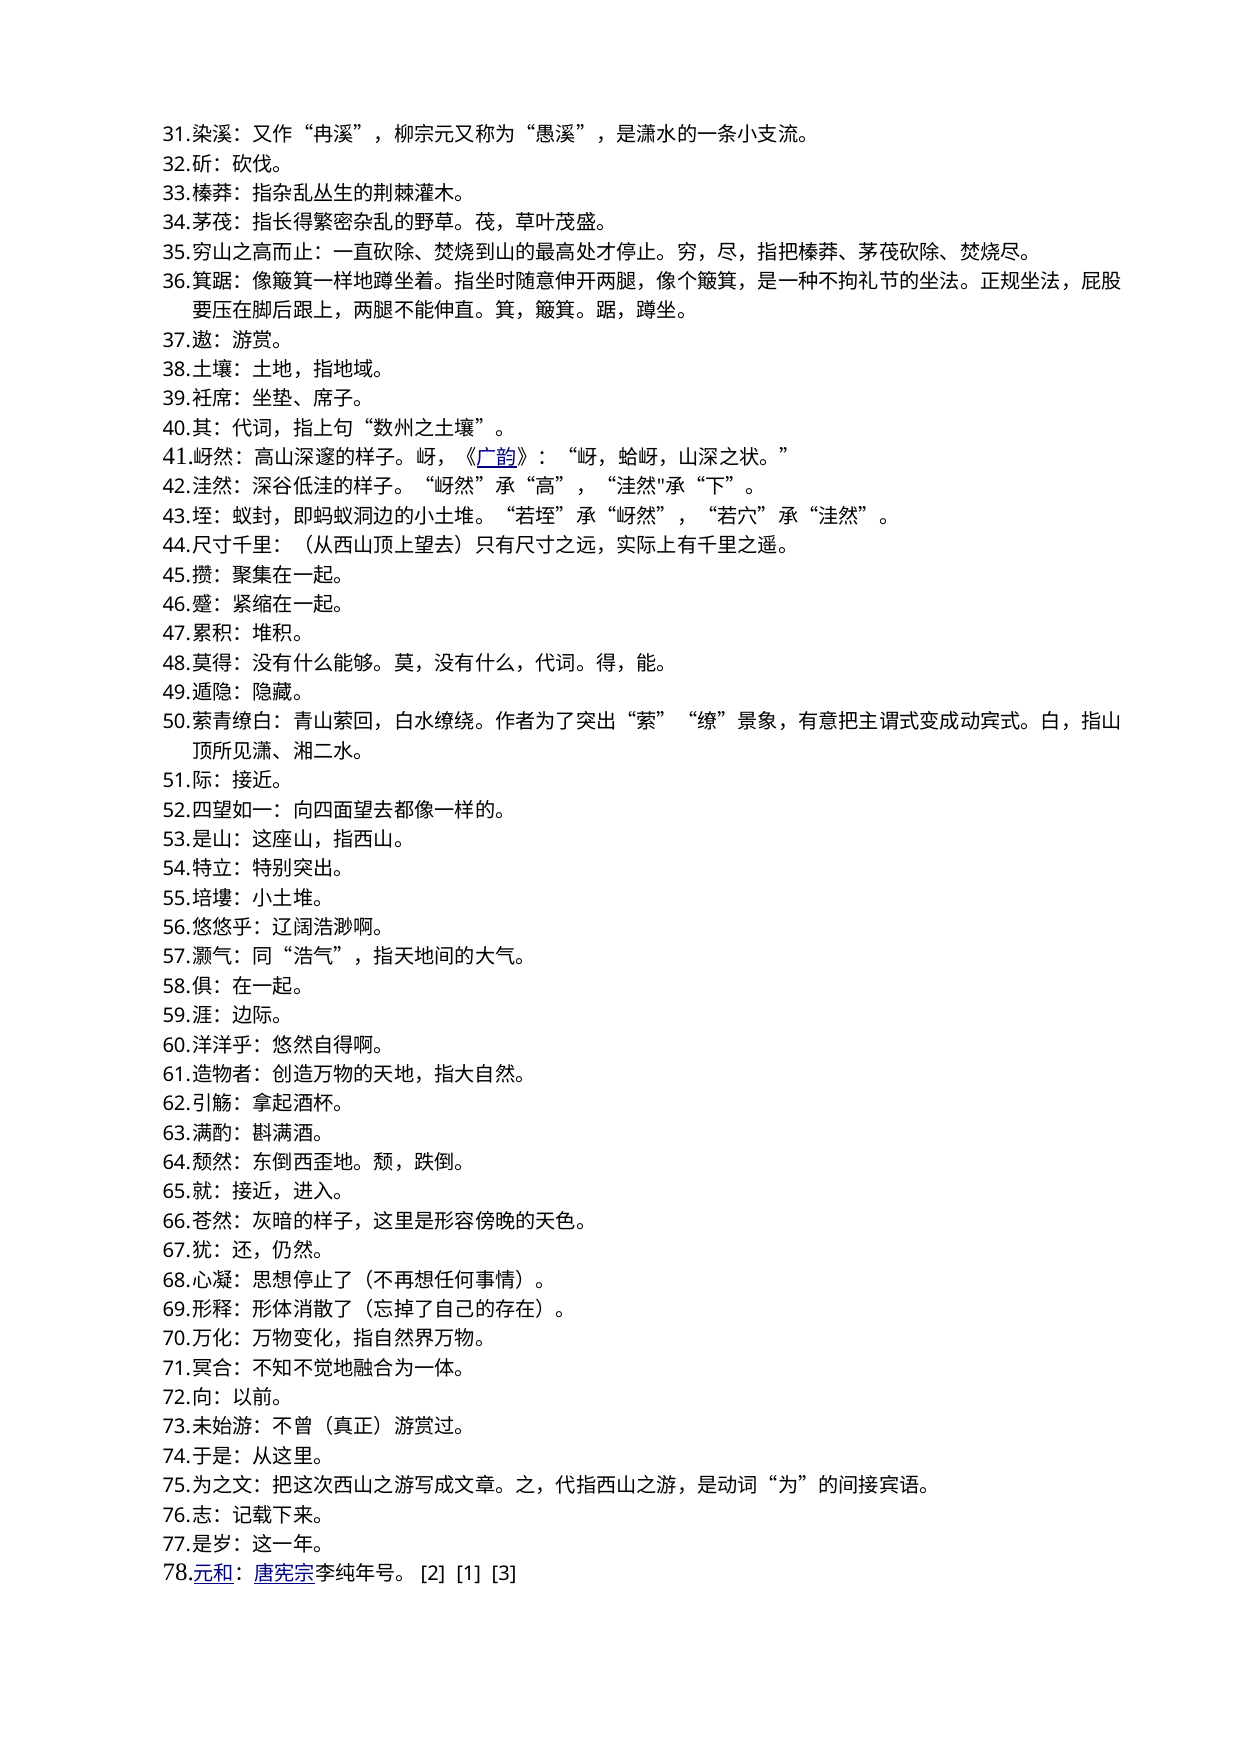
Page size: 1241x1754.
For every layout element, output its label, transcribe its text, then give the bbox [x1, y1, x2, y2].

list 培塿：小土堆。 [162, 882, 1122, 911]
list 莫得：没有什么能够。莫，没有什么，代词。得，能。 [162, 647, 1122, 676]
list 是岁：这一年。 [162, 1528, 1122, 1557]
list 染溪：又作“冉溪”，柳宗元又称为“愚溪”，是潇水的一条小支流。 [162, 118, 1122, 147]
list 颓然：东倒西歪地。颓，跌倒。 [162, 1146, 1122, 1175]
list 于是：从这里。 [162, 1440, 1122, 1469]
list 其：代词，指上句“数州之土壤”。 [162, 412, 1122, 441]
list 特立：特别突出。 [162, 852, 1122, 882]
list 俱：在一起。 [162, 970, 1122, 999]
list 涯：边际。 [162, 999, 1122, 1028]
list 遁隐：隐藏。 [162, 676, 1122, 706]
list 尺寸千里：（从西山顶上望去）只有尺寸之远，实际上有千里之遥。 [162, 529, 1122, 559]
list 悠悠乎：辽阔浩渺啊。 [162, 911, 1122, 940]
list 洋洋乎：悠然自得啊。 [162, 1028, 1122, 1058]
list 未始游：不曾（真正）游赏过。 [162, 1410, 1122, 1440]
list 灏气：同“浩气”，指天地间的大气。 [162, 940, 1122, 970]
list 四望如一：向四面望去都像一样的。 [162, 793, 1122, 823]
list 造物者：创造万物的天地，指大自然。 [162, 1058, 1122, 1087]
list 万化：万物变化，指自然界万物。 [162, 1322, 1122, 1352]
list 冥合：不知不觉地融合为一体。 [162, 1352, 1122, 1381]
list 斫：砍伐。 [162, 147, 1122, 177]
list 茅茷：指长得繁密杂乱的野草。茷，草叶茂盛。 [162, 206, 1122, 236]
list 际：接近。 [162, 764, 1122, 793]
list 垤：蚁封，即蚂蚁洞边的小土堆。“若垤”承“岈然”，“若穴”承“洼然”。 [162, 500, 1122, 529]
list 衽席：坐垫、席子。 [162, 382, 1122, 412]
list 引觞：拿起酒杯。 [162, 1087, 1122, 1117]
list 土壤：土地，指地域。 [162, 353, 1122, 382]
list 岈然：高山深邃的样子。岈，《广韵》：“岈，蛤岈，山深之状。” [162, 441, 1122, 471]
list 箕踞：像簸箕一样地蹲坐着。指坐时随意伸开两腿，像个簸箕，是一种不拘礼节的坐法。正规坐法，屁股要压在脚后跟上，两腿不能伸直。箕，簸箕。踞，蹲坐。 [162, 265, 1122, 324]
list 遨：游赏。 [162, 324, 1122, 353]
list 犹：还，仍然。 [162, 1234, 1122, 1263]
list 萦青缭白：青山萦回，白水缭绕。作者为了突出“萦”“缭”景象，有意把主谓式变成动宾式。白，指山顶所见潇、湘二水。 [162, 706, 1122, 764]
list 洼然：深谷低洼的样子。“岈然”承“高”，“洼然"承“下”。 [162, 471, 1122, 500]
list 累积：堆积。 [162, 617, 1122, 647]
list 为之文：把这次西山之游写成文章。之，代指西山之游，是动词“为”的间接宾语。 [162, 1469, 1122, 1498]
list 形释：形体消散了（忘掉了自己的存在）。 [162, 1293, 1122, 1322]
list 心凝：思想停止了（不再想任何事情）。 [162, 1263, 1122, 1293]
list 就：接近，进入。 [162, 1175, 1122, 1205]
list 攒：聚集在一起。 [162, 559, 1122, 588]
list 蹙：紧缩在一起。 [162, 588, 1122, 617]
list 是山：这座山，指西山。 [162, 823, 1122, 852]
list 志：记载下来。 [162, 1498, 1122, 1528]
list 元和：唐宪宗李纯年号。 [2] [1] [3] [162, 1557, 1122, 1587]
list 满酌：斟满酒。 [162, 1117, 1122, 1146]
list 苍然：灰暗的样子，这里是形容傍晚的天色。 [162, 1205, 1122, 1234]
list 榛莽：指杂乱丛生的荆棘灌木。 [162, 177, 1122, 206]
list 向：以前。 [162, 1381, 1122, 1410]
list 穷山之高而止：一直砍除、焚烧到山的最高处才停止。穷，尽，指把榛莽、茅茷砍除、焚烧尽。 [162, 236, 1122, 265]
